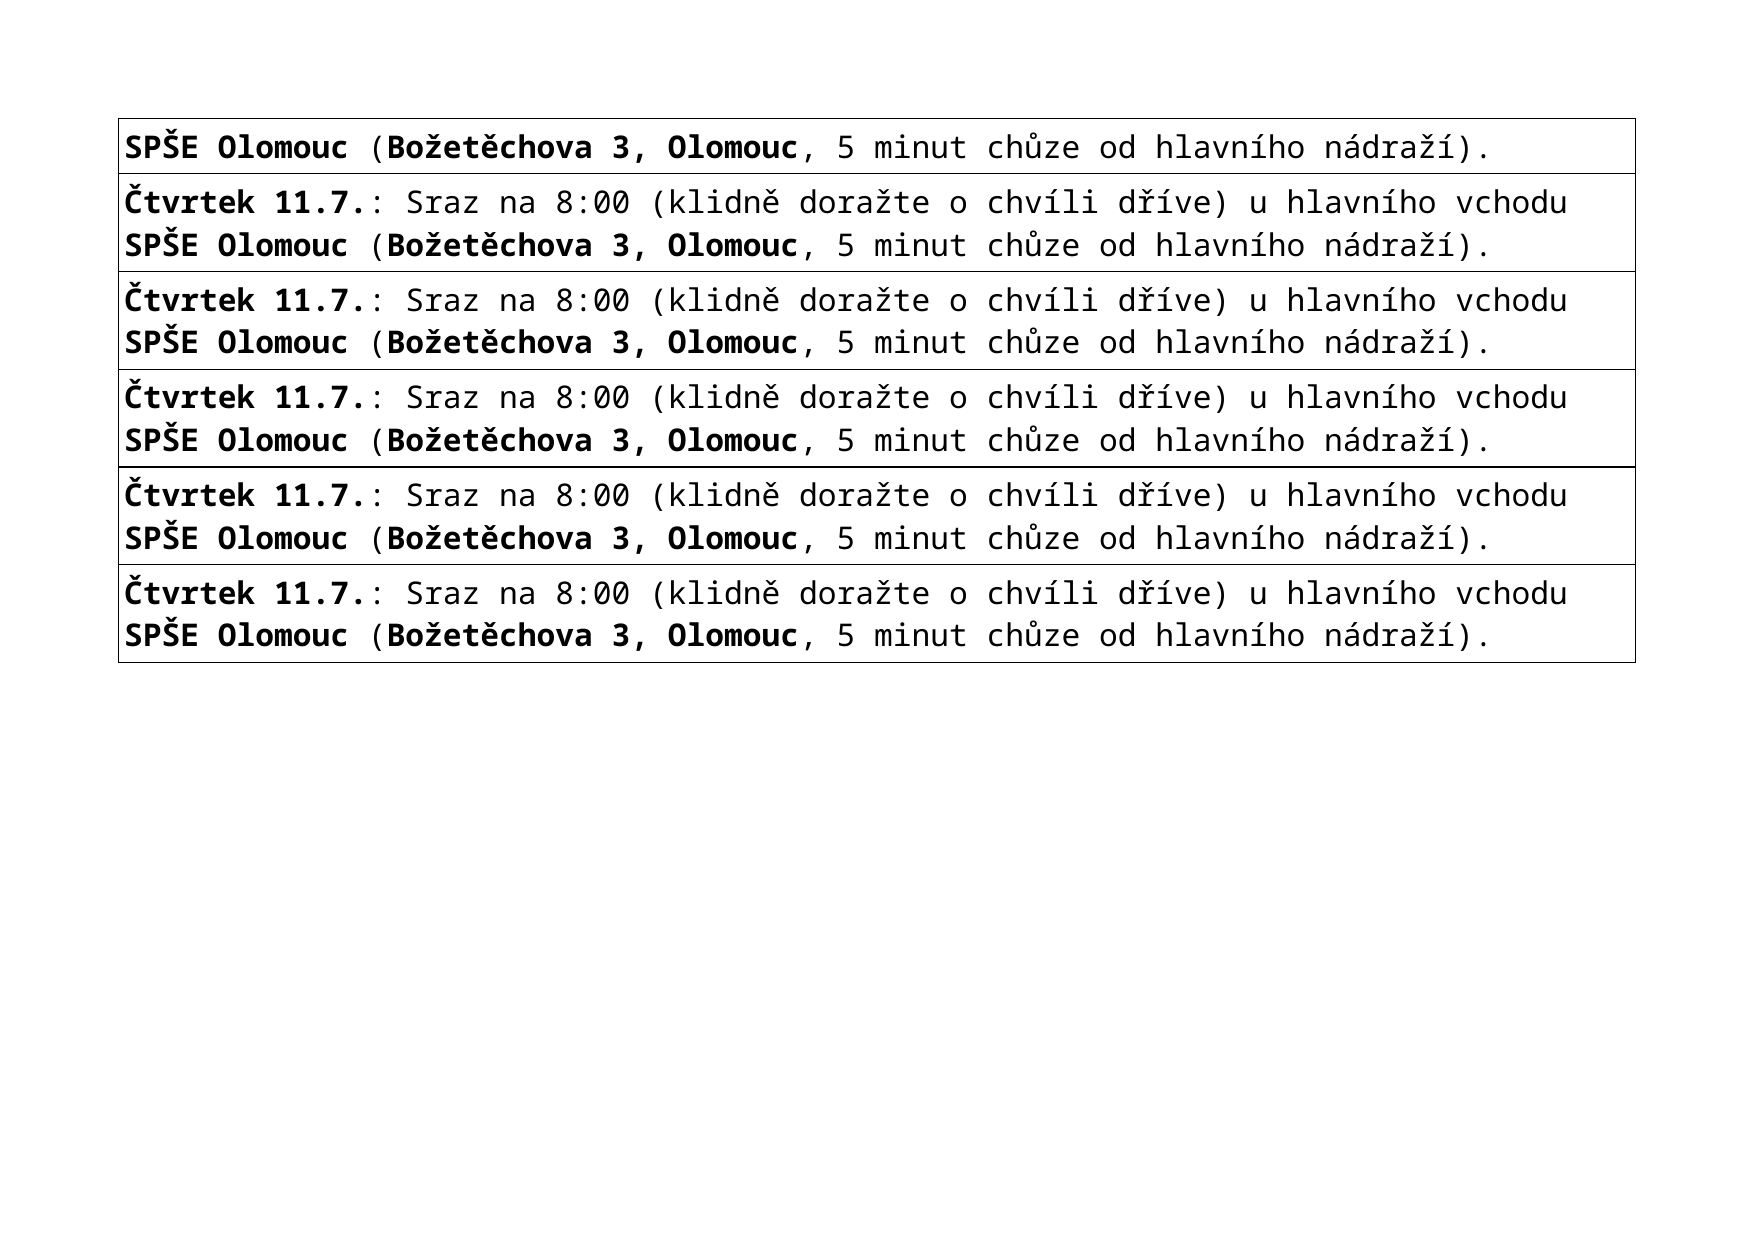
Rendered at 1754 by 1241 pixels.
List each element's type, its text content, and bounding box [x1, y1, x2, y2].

table_cell Čtvrtek 11.7.: Sraz na 8:00 (klidně doražte o chvíli dříve) u hlavního vchodu SPŠE Olomouc (Božetěchova 3, Olomouc, 5 minut chůze od hlavního nádraží). [119, 370, 1635, 466]
table_cell SPŠE Olomouc (Božetěchova 3, Olomouc, 5 minut chůze od hlavního nádraží). [119, 119, 1635, 173]
table_cell Čtvrtek 11.7.: Sraz na 8:00 (klidně doražte o chvíli dříve) u hlavního vchodu SPŠE Olomouc (Božetěchova 3, Olomouc, 5 minut chůze od hlavního nádraží). [119, 468, 1635, 564]
table_cell Čtvrtek 11.7.: Sraz na 8:00 (klidně doražte o chvíli dříve) u hlavního vchodu SPŠE Olomouc (Božetěchova 3, Olomouc, 5 minut chůze od hlavního nádraží). [119, 174, 1635, 271]
table_cell Čtvrtek 11.7.: Sraz na 8:00 (klidně doražte o chvíli dříve) u hlavního vchodu SPŠE Olomouc (Božetěchova 3, Olomouc, 5 minut chůze od hlavního nádraží). [119, 565, 1635, 662]
table_cell Čtvrtek 11.7.: Sraz na 8:00 (klidně doražte o chvíli dříve) u hlavního vchodu SPŠE Olomouc (Božetěchova 3, Olomouc, 5 minut chůze od hlavního nádraží). [119, 272, 1635, 369]
